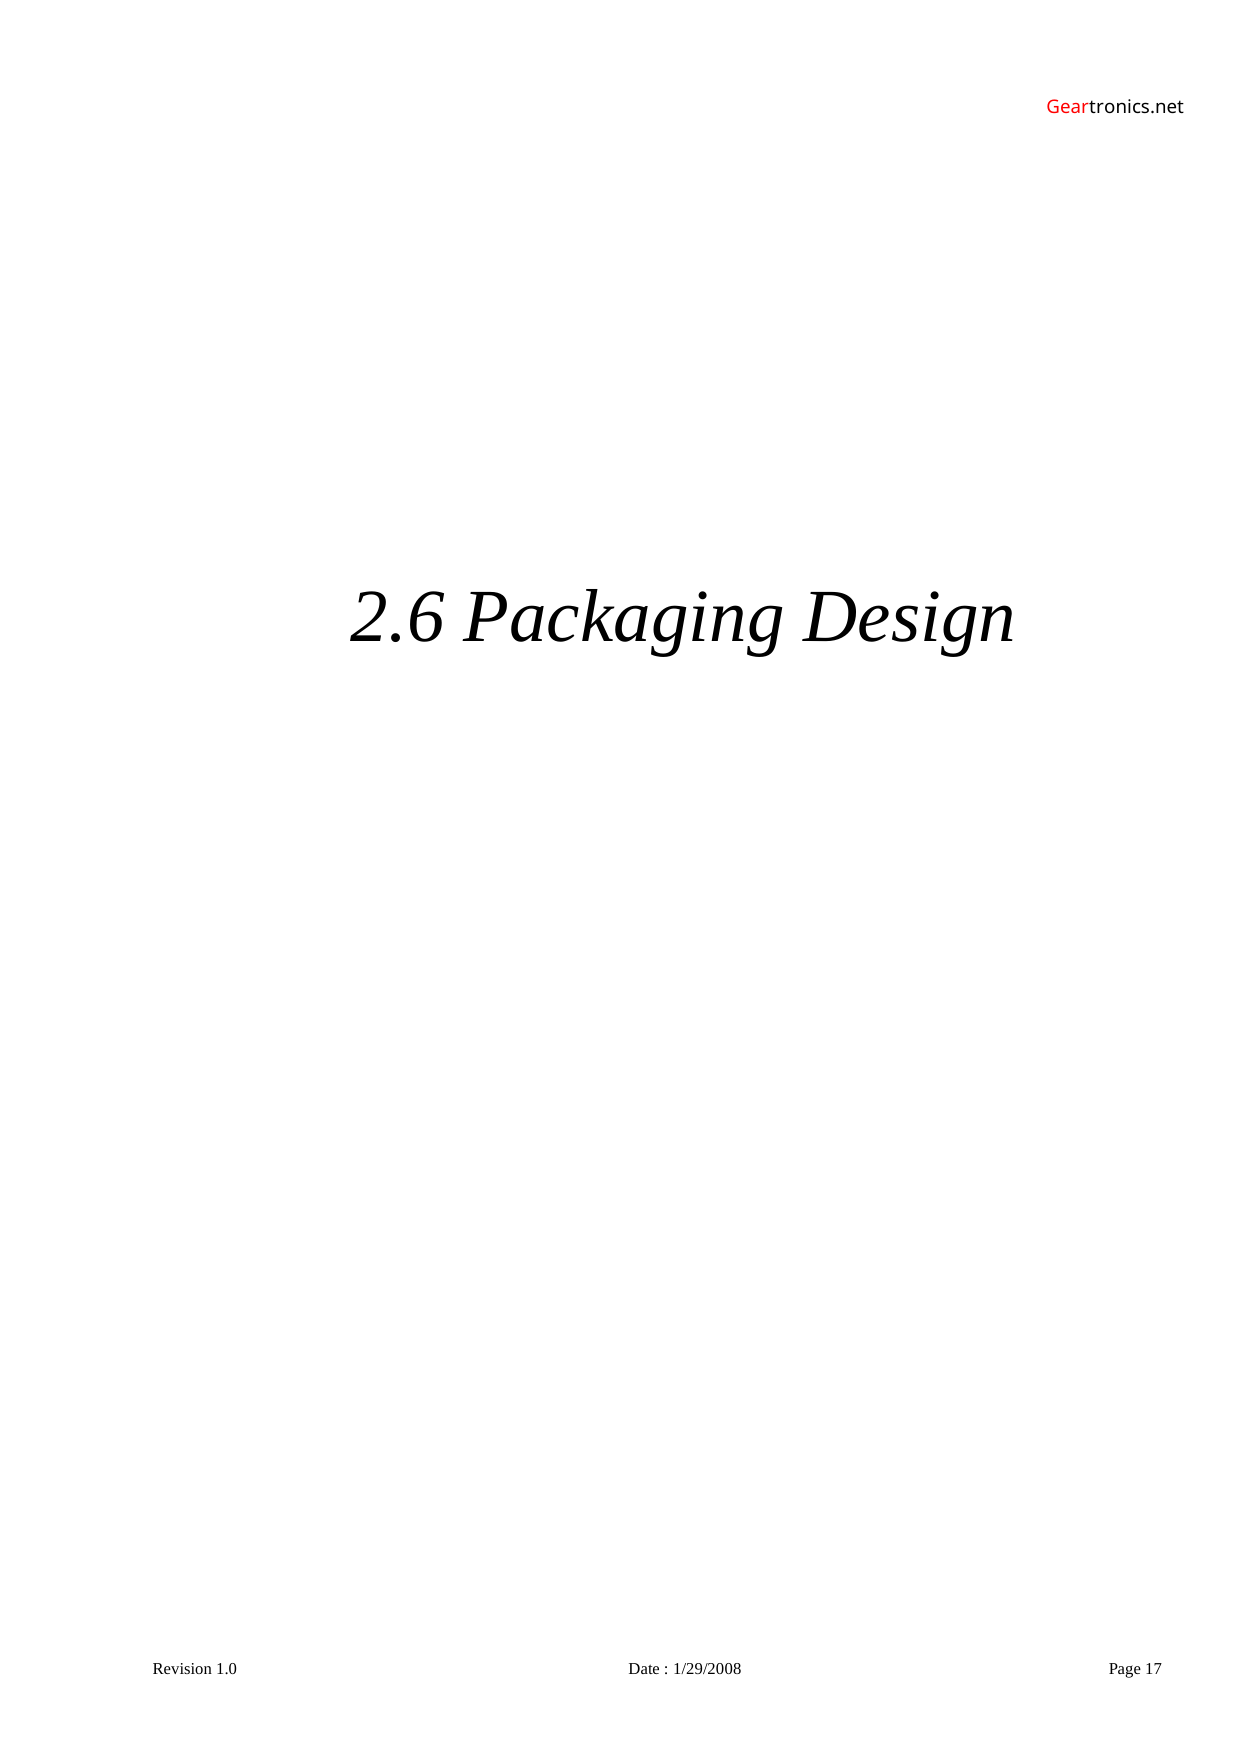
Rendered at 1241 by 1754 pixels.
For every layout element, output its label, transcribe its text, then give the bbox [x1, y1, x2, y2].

list 2.6 Packaging Design [152, 574, 1184, 657]
